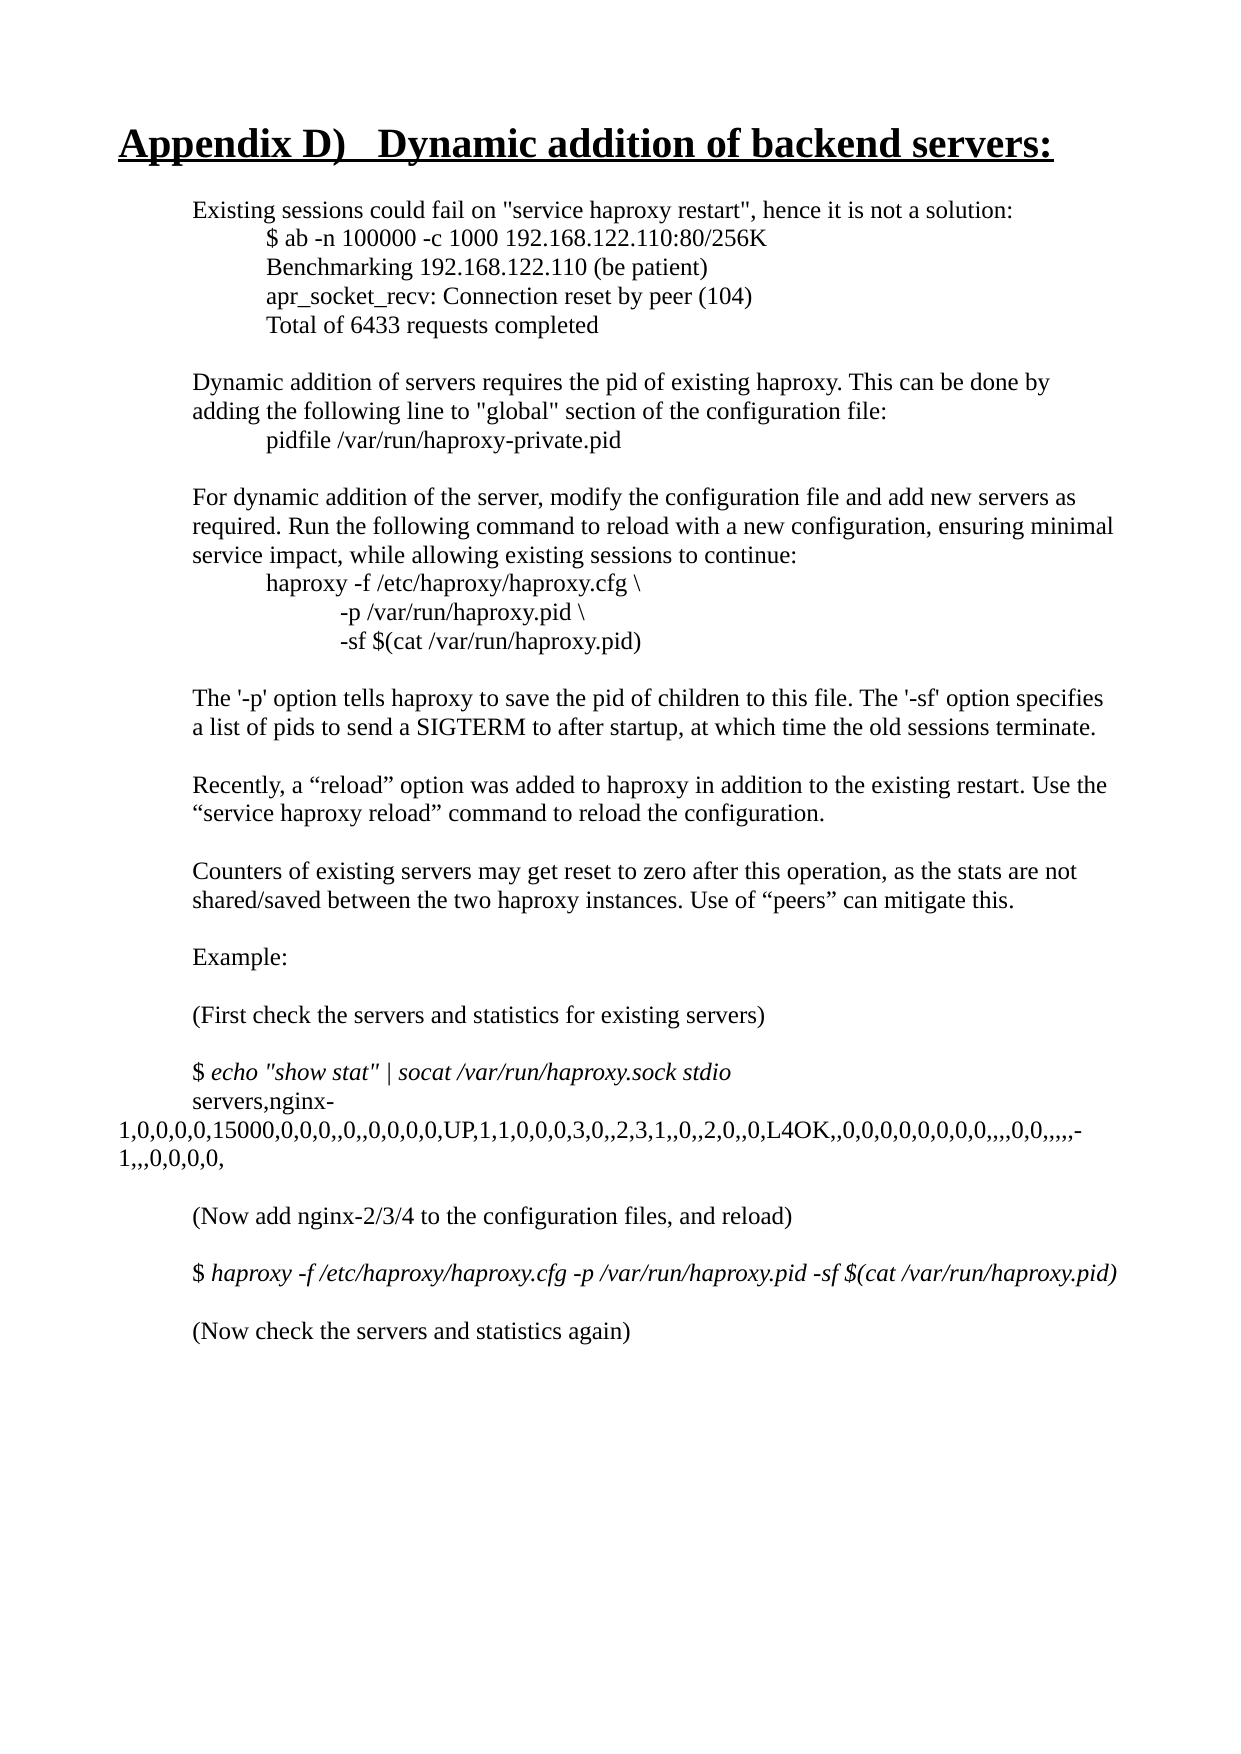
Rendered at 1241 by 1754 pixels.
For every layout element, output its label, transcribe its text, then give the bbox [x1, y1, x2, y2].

text $ echo "show stat" | socat /var/run/haproxy.sock stdio [118, 1057, 1122, 1086]
text Total of 6433 requests completed [118, 310, 1122, 338]
text servers,nginx-1,0,0,0,0,15000,0,0,0,,0,,0,0,0,0,UP,1,1,0,0,0,3,0,,2,3,1,,0,,2,0,,0,L4OK,,0,0,0,0,0,0,0,0,,,,0,0,,,,,-1,,,0,0,0,0, [118, 1086, 1122, 1172]
text -sf $(cat /var/run/haproxy.pid) [118, 626, 1122, 655]
text Benchmarking 192.168.122.110 (be patient) [118, 252, 1122, 281]
text Recently, a “reload” option was added to haproxy in addition to the existing restart. Use the [118, 770, 1122, 798]
text -p /var/run/haproxy.pid \ [118, 597, 1122, 626]
text a list of pids to send a SIGTERM to after startup, at which time the old sessions terminate. [118, 712, 1122, 741]
text service impact, while allowing existing sessions to continue: [118, 540, 1122, 568]
text Appendix D) Dynamic addition of backend servers: [118, 118, 1122, 166]
text Counters of existing servers may get reset to zero after this operation, as the stats are not [118, 856, 1122, 885]
text Dynamic addition of servers requires the pid of existing haproxy. This can be done by [118, 367, 1122, 396]
text The '-p' option tells haproxy to save the pid of children to this file. The '-sf' option specifies [118, 683, 1122, 712]
text required. Run the following command to reload with a new configuration, ensuring minimal [118, 511, 1122, 540]
text (First check the servers and statistics for existing servers) [118, 1000, 1122, 1028]
text (Now check the servers and statistics again) [118, 1316, 1122, 1345]
text (Now add nginx-2/3/4 to the configuration files, and reload) [118, 1201, 1122, 1230]
text apr_socket_recv: Connection reset by peer (104) [118, 281, 1122, 310]
text Existing sessions could fail on "service haproxy restart", hence it is not a solution: [118, 195, 1122, 223]
text $ ab -n 100000 -c 1000 192.168.122.110:80/256K [118, 223, 1122, 252]
text Example: [118, 942, 1122, 971]
text $ haproxy -f /etc/haproxy/haproxy.cfg -p /var/run/haproxy.pid -sf $(cat /var/run/haproxy.pid) [118, 1258, 1122, 1287]
text “service haproxy reload” command to reload the configuration. [118, 798, 1122, 827]
text For dynamic addition of the server, modify the configuration file and add new servers as [118, 482, 1122, 511]
text adding the following line to "global" section of the configuration file: [118, 396, 1122, 425]
text haproxy -f /etc/haproxy/haproxy.cfg \ [118, 568, 1122, 597]
text shared/saved between the two haproxy instances. Use of “peers” can mitigate this. [118, 885, 1122, 913]
text pidfile /var/run/haproxy-private.pid [118, 425, 1122, 453]
